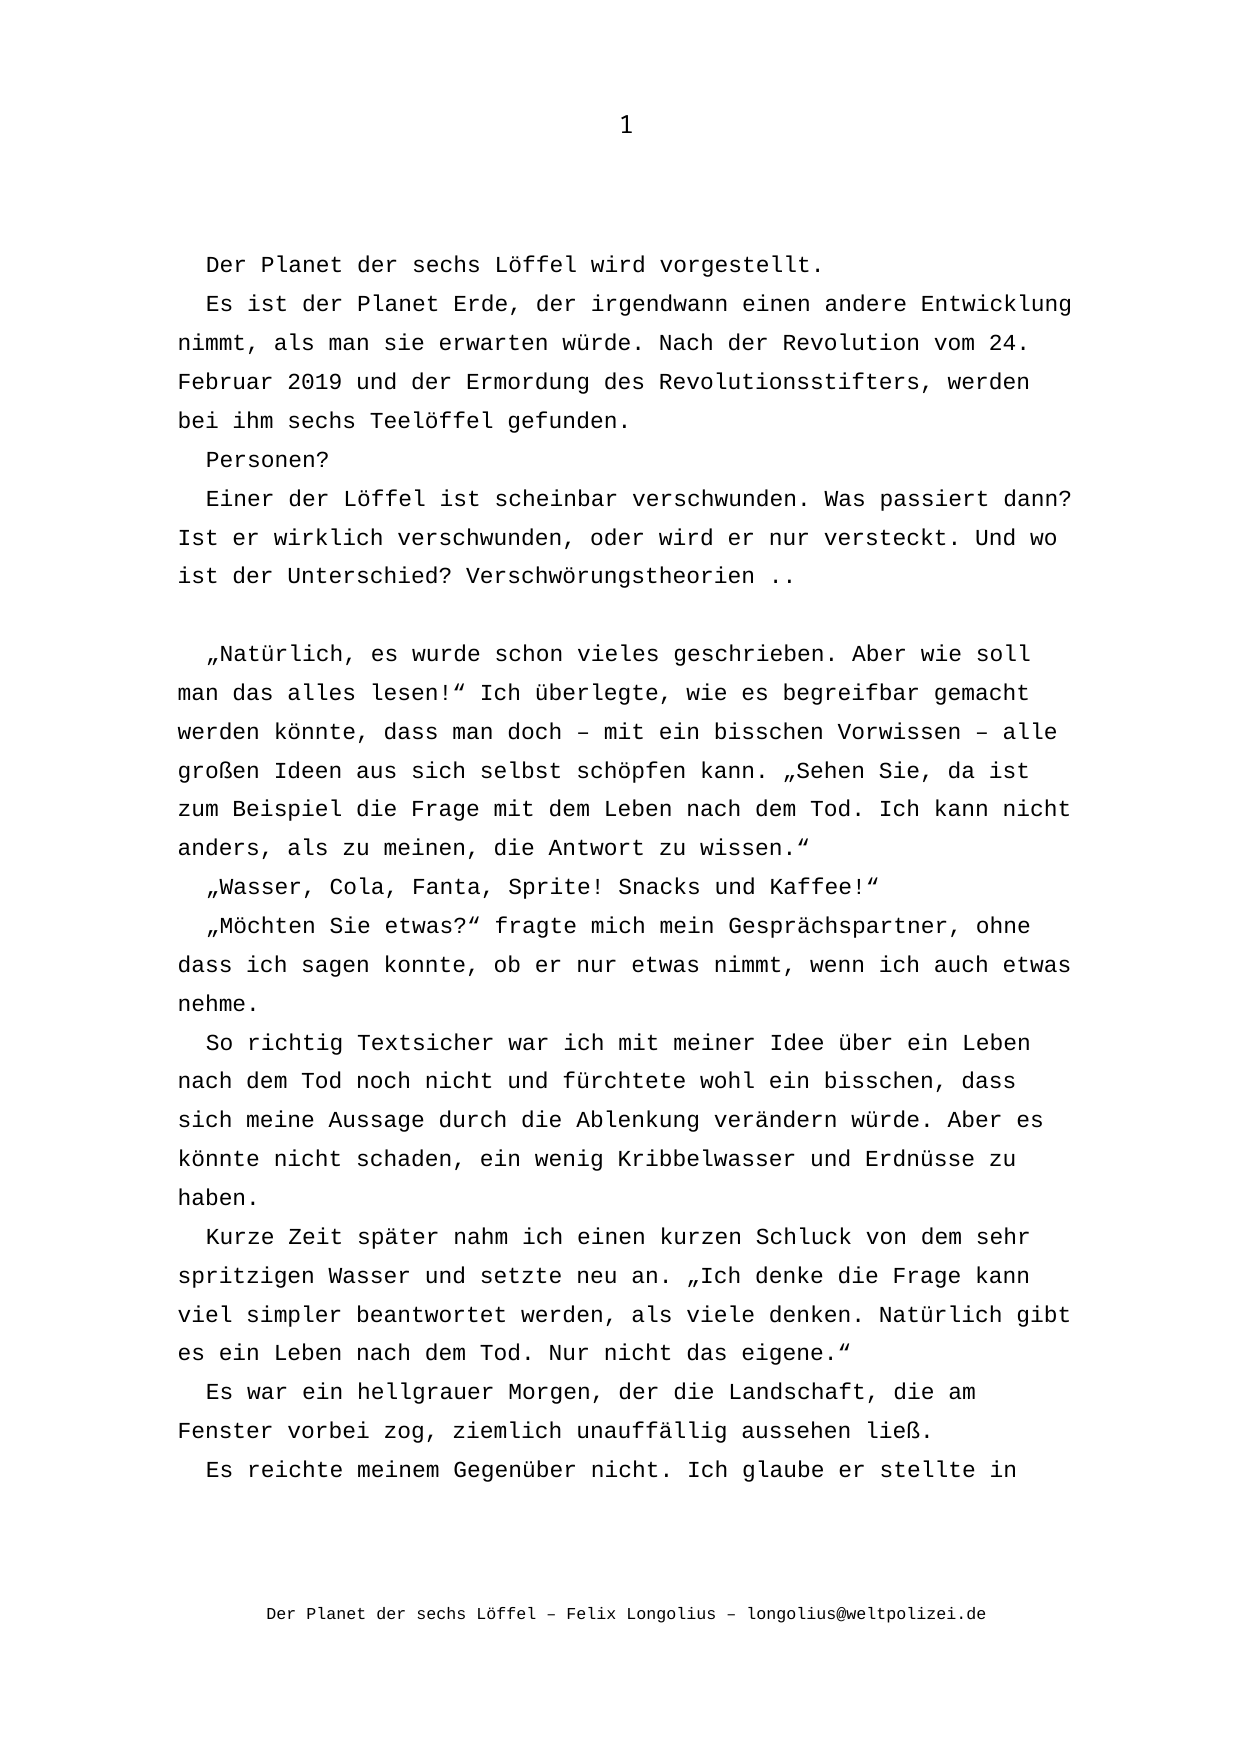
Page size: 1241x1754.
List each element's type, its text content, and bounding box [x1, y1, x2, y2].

text Der Planet der sechs Löffel wird vorgestellt. [177, 254, 1075, 280]
text Es ist der Planet Erde, der irgendwann einen andere Entwicklung nimmt, als man sie erwarten würde. Nach der Revolution vom 24. Februar 2019 und der Ermordung des Revolutionsstifters, werden bei ihm sechs Teelöffel gefunden. [177, 293, 1075, 435]
text „Natürlich, es wurde schon vieles geschrieben. Aber wie soll man das alles lesen!“ Ich überlegte, wie es begreifbar gemacht werden könnte, dass man doch – mit ein bisschen Vorwissen – alle großen Ideen aus sich selbst schöpfen kann. „Sehen Sie, da ist zum Beispiel die Frage mit dem Leben nach dem Tod. Ich kann nicht anders, als zu meinen, die Antwort zu wissen.“ [177, 642, 1075, 863]
text So richtig Textsicher war ich mit meiner Idee über ein Leben nach dem Tod noch nicht und fürchtete wohl ein bisschen, dass sich meine Aussage durch die Ablenkung verändern würde. Aber es könnte nicht schaden, ein wenig Kribbelwasser und Erdnüsse zu haben. [177, 1031, 1075, 1212]
text „Möchten Sie etwas?“ fragte mich mein Gesprächspartner, ohne dass ich sagen konnte, ob er nur etwas nimmt, wenn ich auch etwas nehme. [177, 914, 1075, 1018]
text „Wasser, Cola, Fanta, Sprite! Snacks und Kaffee!“ [177, 876, 1075, 901]
text Einer der Löffel ist scheinbar verschwunden. Was passiert dann? Ist er wirklich verschwunden, oder wird er nur versteckt. Und wo ist der Unterschied? Verschwörungstheorien .. [177, 487, 1075, 591]
text Es reichte meinem Gegenüber nicht. Ich glaube er stellte in [177, 1458, 1075, 1484]
text Personen? [177, 448, 1075, 474]
text Kurze Zeit später nahm ich einen kurzen Schluck von dem sehr spritzigen Wasser und setzte neu an. „Ich denke die Frage kann viel simpler beantwortet werden, als viele denken. Natürlich gibt es ein Leben nach dem Tod. Nur nicht das eigene.“ [177, 1225, 1075, 1368]
text Es war ein hellgrauer Morgen, der die Landschaft, die am Fenster vorbei zog, ziemlich unauffällig aussehen ließ. [177, 1381, 1075, 1445]
